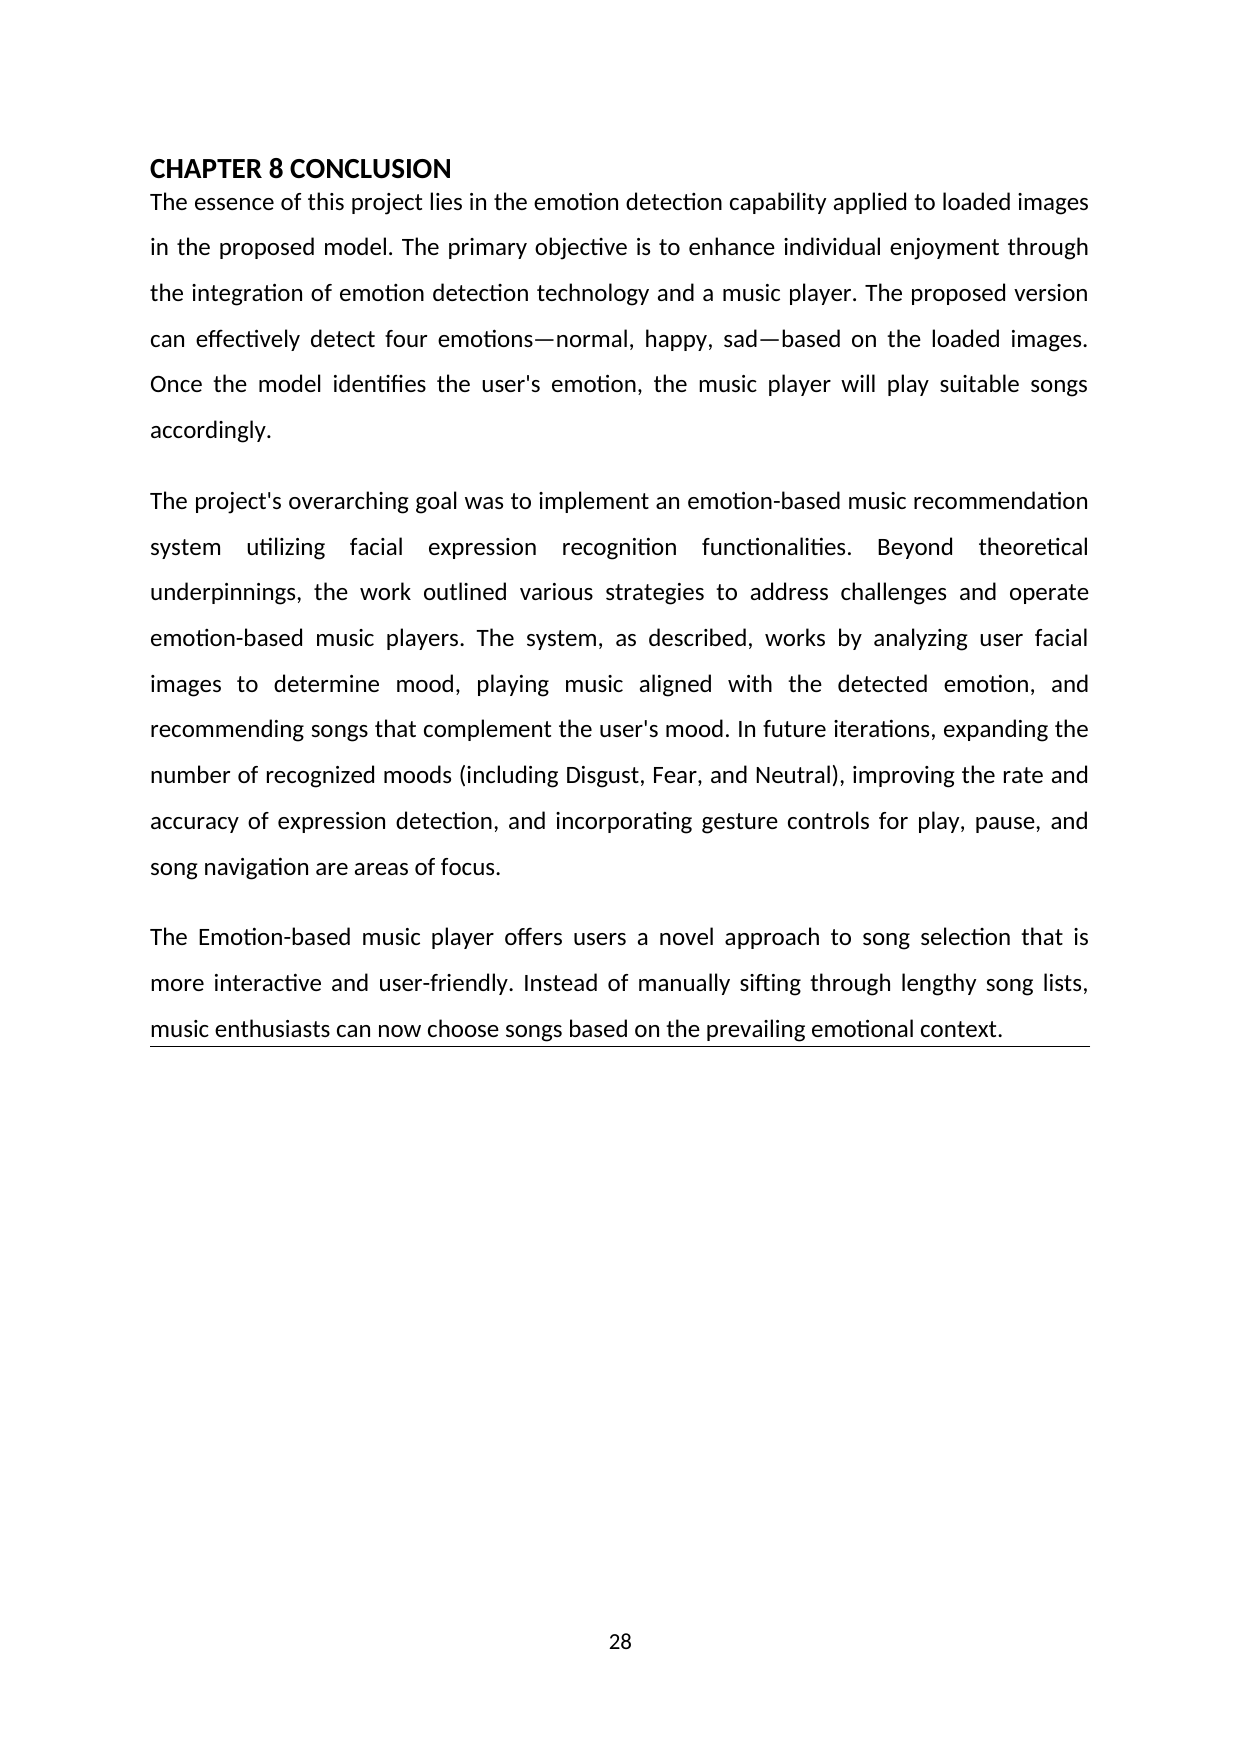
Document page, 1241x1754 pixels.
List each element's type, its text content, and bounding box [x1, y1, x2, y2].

text The Emotion-based music player offers users a novel approach to song selection that is more interactive and user-friendly. Instead of manually sifting through lengthy song lists, music enthusiasts can now choose songs based on the prevailing emotional context. [150, 922, 1090, 1046]
text The project's overarching goal was to implement an emotion-based music recommendation system utilizing facial expression recognition functionalities. Beyond theoretical underpinnings, the work outlined various strategies to address challenges and operate emotion-based music players. The system, as described, works by analyzing user facial images to determine mood, playing music aligned with the detected emotion, and recommending songs that complement the user's mood. In future iterations, expanding the number of recognized moods (including Disgust, Fear, and Neutral), improving the rate and accuracy of expression detection, and incorporating gesture controls for play, pause, and song navigation are areas of focus. [150, 485, 1090, 881]
subtitle CHAPTER 8 CONCLUSION [150, 150, 705, 186]
text The essence of this project lies in the emotion detection capability applied to loaded images in the proposed model. The primary objective is to enhance individual enjoyment through the integration of emotion detection technology and a music player. The proposed version can effectively detect four emotions—normal, happy, sad—based on the loaded images. Once the model identifies the user's emotion, the music player will play suitable songs accordingly. [150, 186, 1090, 445]
